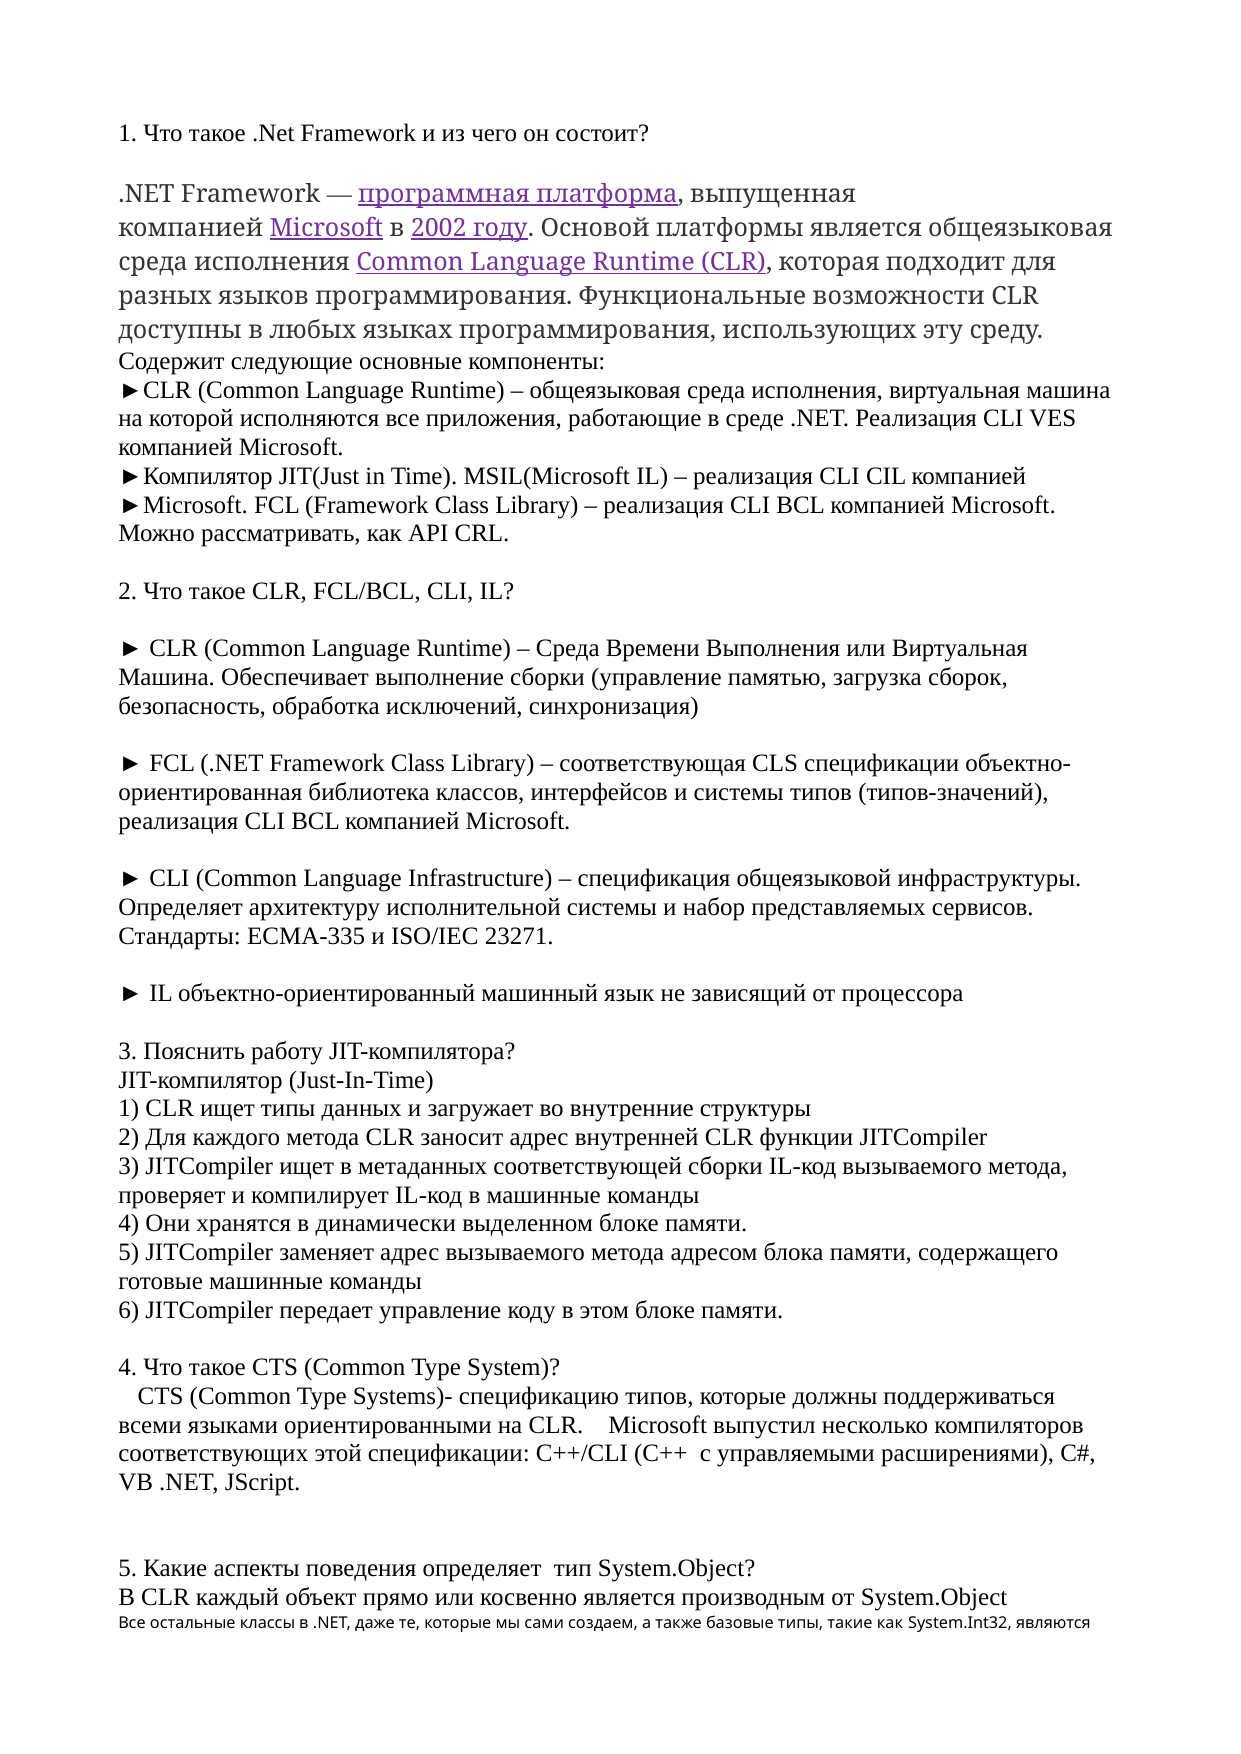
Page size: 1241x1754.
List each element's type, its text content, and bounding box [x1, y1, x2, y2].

text 6) JITCompiler передает управление коду в этом блоке памяти. [118, 1295, 1122, 1323]
text 2. Что такое CLR, FCL/BCL, CLI, IL? ► CLR (Common Language Runtime) – Среда Времени Выполнения или Виртуальная Машина. Обеспечивает выполнение сборки (управление памятью, загрузка сборок, безопасность, обработка исключений, синхронизация) ► FCL (.NET Framework Class Library) – соответствующая CLS спецификации объектно-ориентированная библиотека классов, интерфейсов и системы типов (типов-значений), реализация CLI BCL компанией Microsoft. ► CLI (Common Language Infrastructure) – спецификация общеязыковой инфраструктуры. Определяет архитектуру исполнительной системы и набор представляемых сервисов. Стандарты: ECMA-335 и ISO/IEC 23271. ► IL объектно-ориентированный машинный язык не зависящий от процессора [118, 576, 1122, 1036]
text CTS (Common Type Systems)- спецификацию типов, которые должны поддерживаться всеми языками ориентированными на CLR. Microsoft выпустил несколько компиляторов соответствующих этой спецификации: С++/CLI (C++ с управляемыми расширениями), С#, VB .NET, JScript. [118, 1381, 1122, 1496]
text 5) JITCompiler заменяет адрес вызываемого метода адресом блока памяти, содержащего готовые машинные команды [118, 1237, 1122, 1295]
text 3) JITCompiler ищет в метаданных соответствующей сборки IL-код вызываемого метода, проверяет и компилирует IL-код в машинные команды [118, 1151, 1122, 1208]
text ►CLR (Common Language Runtime) – общеязыковая среда исполнения, виртуальная машина на которой исполняются все приложения, работающие в среде .NET. Реализация CLI VES компанией Microsoft. [118, 375, 1122, 461]
text ►Компилятор JIT(Just in Time). MSIL(Microsoft IL) – реализация CLI CIL компанией ►Microsoft. FCL (Framework Class Library) – реализация CLI BCL компанией Microsoft. Можно рассматривать, как API CRL. [118, 461, 1122, 576]
text 1) CLR ищет типы данных и загружает во внутренние структуры [118, 1093, 1122, 1122]
text 4) Они хранятся в динамически выделенном блоке памяти. [118, 1208, 1122, 1237]
text 4. Что такое CTS (Common Type System)? [118, 1352, 1122, 1381]
text 5. Какие аспекты поведения определяет тип System.Object? В CLR каждый объект прямо или косвенно является производным от System.Object Все остальные классы в .NET, даже те, которые мы сами создаем, а также базовые типы, такие как System.Int32, являются [118, 1553, 1122, 1633]
text 3. Пояснить работу JIT-компилятора? JIT-компилятор (Just-In-Time) [118, 1036, 1122, 1093]
text 1. Что такое .Net Framework и из чего он состоит? .NET Framework — программная платформа, выпущенная компанией Microsoft в 2002 году. Основой платформы является общеязыковая среда исполнения Common Language Runtime (CLR), которая подходит для разных языков программирования. Функциональные возможности CLR доступны в любых языках программирования, использующих эту среду. Содержит следующие основные компоненты: [118, 118, 1122, 375]
text 2) Для каждого метода CLR заносит адрес внутренней CLR функции JITCompiler [118, 1122, 1122, 1151]
